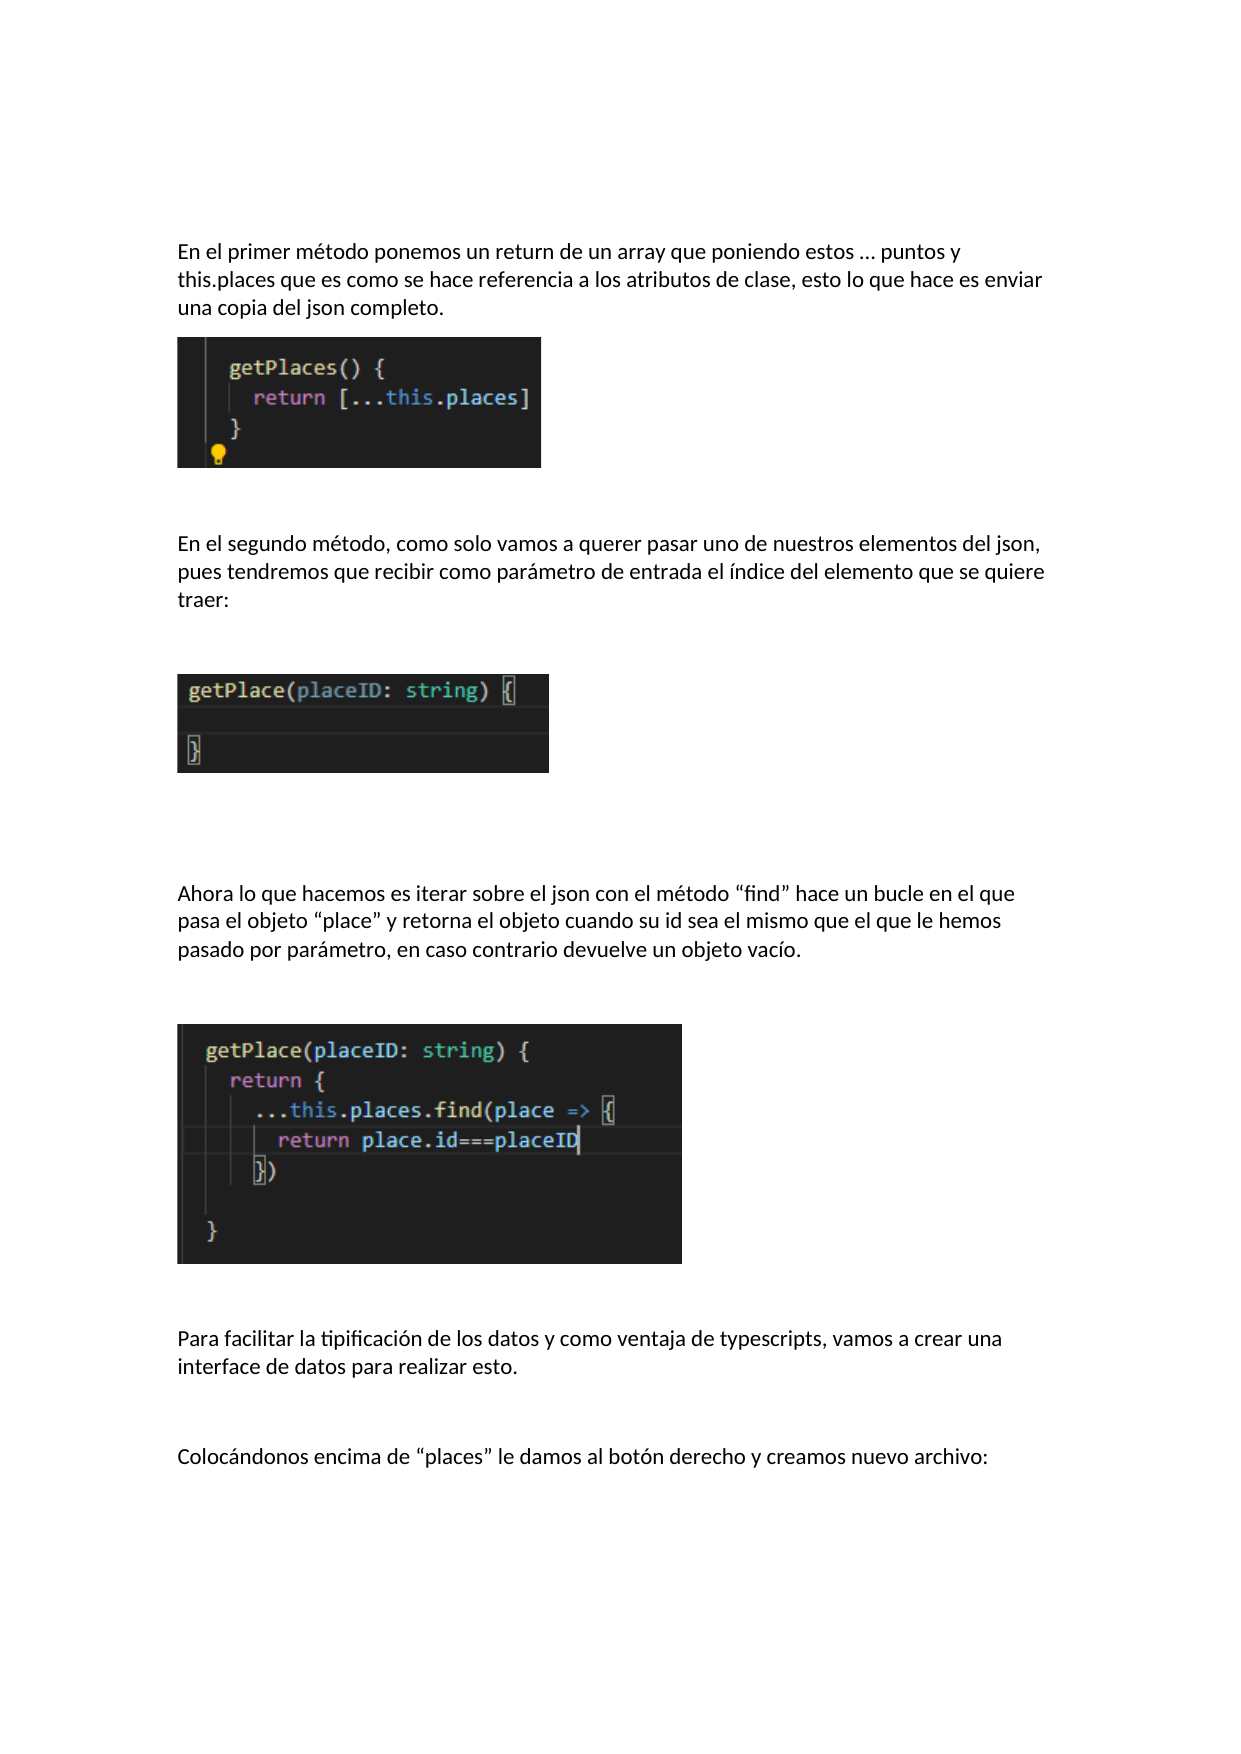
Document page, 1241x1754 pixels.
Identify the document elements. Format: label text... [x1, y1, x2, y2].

text Ahora lo que hacemos es iterar sobre el json con el método “find” hace un bucle en el que pasa el objeto “place” y retorna el objeto cuando su id sea el mismo que el que le hemos pasado por parámetro, en caso contrario devuelve un objeto vacío. [177, 879, 1063, 963]
text Colocándonos encima de “places” le damos al botón derecho y creamos nuevo archivo: [177, 1442, 1063, 1470]
text En el primer método ponemos un return de un array que poniendo estos … puntos y this.places que es como se hace referencia a los atributos de clase, esto lo que hace es enviar una copia del json completo. [177, 237, 1063, 321]
text Para facilitar la tipificación de los datos y como ventaja de typescripts, vamos a crear una interface de datos para realizar esto. [177, 1324, 1063, 1381]
text En el segundo método, como solo vamos a querer pasar uno de nuestros elementos del json, pues tendremos que recibir como parámetro de entrada el índice del elemento que se quiere traer: [177, 529, 1063, 613]
